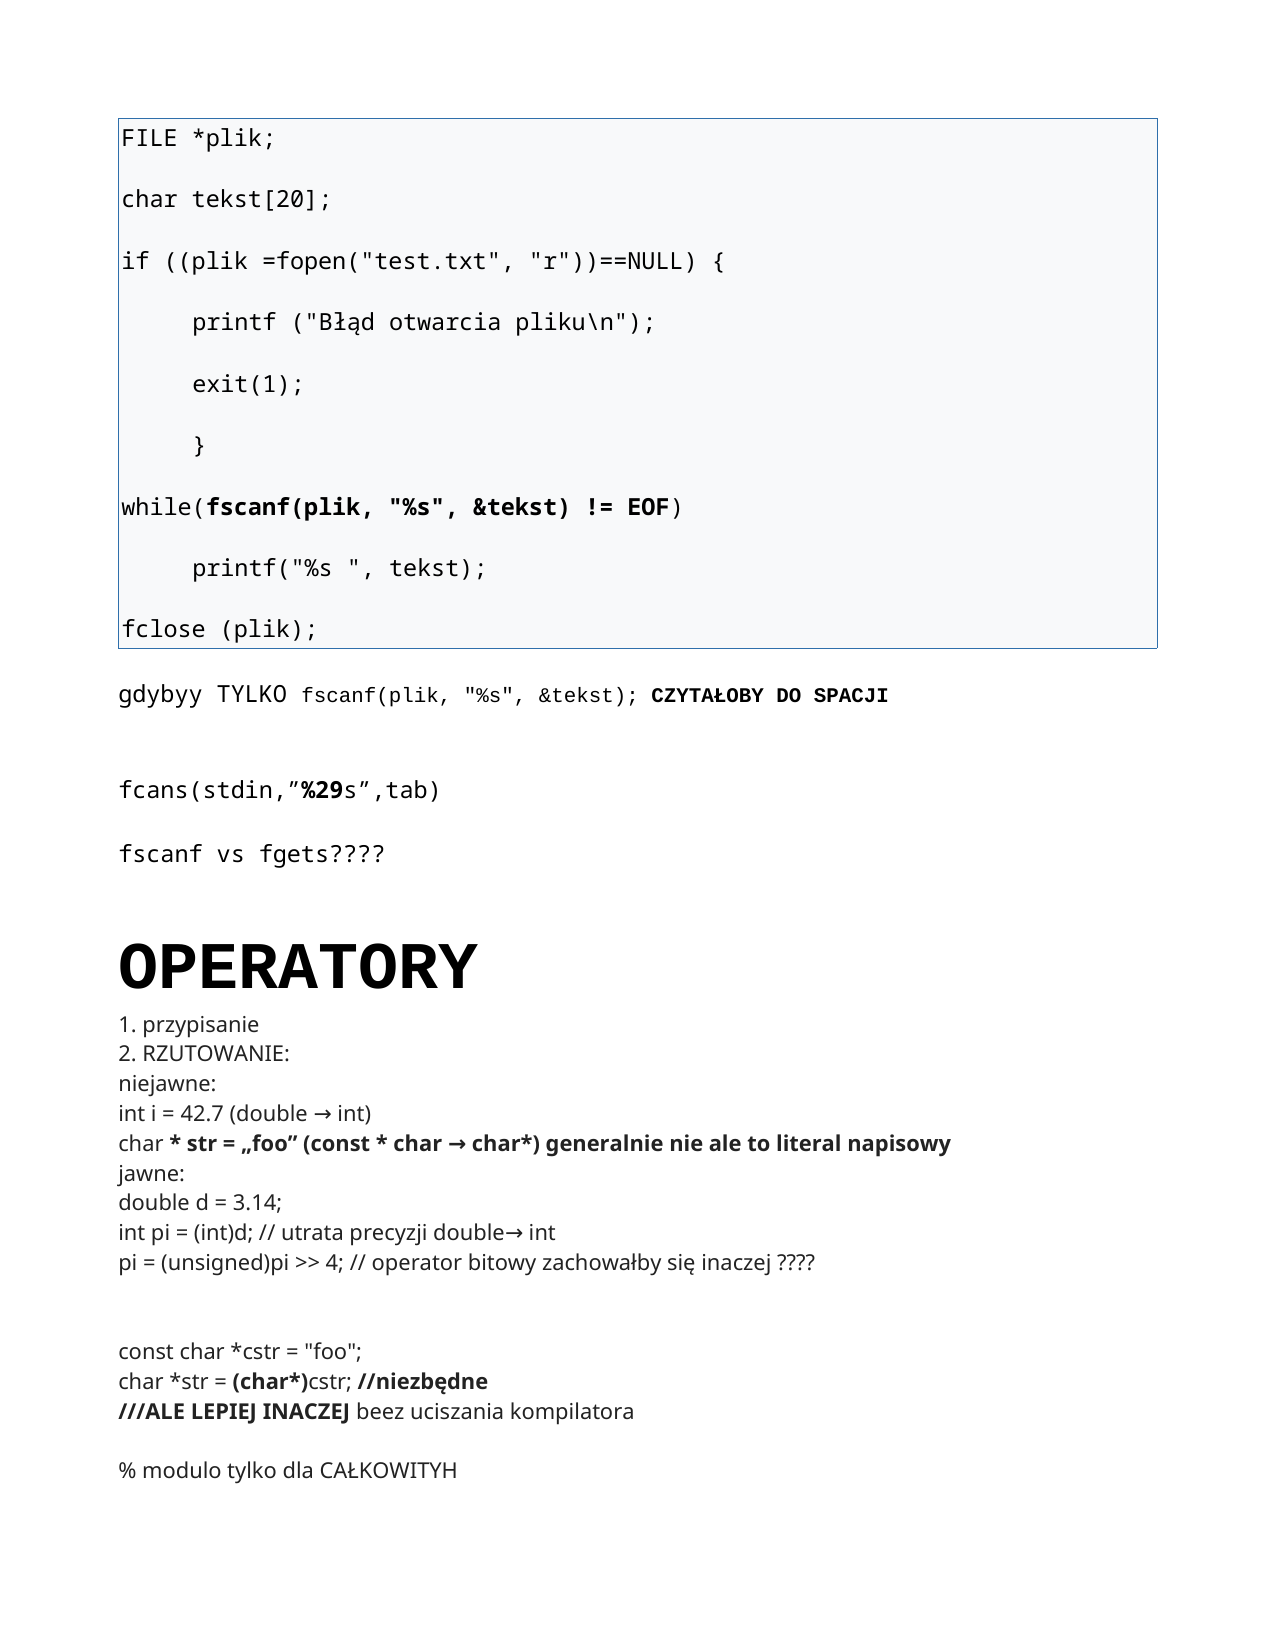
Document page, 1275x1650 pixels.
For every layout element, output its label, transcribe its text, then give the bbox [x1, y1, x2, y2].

text char *str = (char*)cstr; //niezbędne [118, 1366, 1157, 1396]
text ///ALE LEPIEJ INACZEJ beez uciszania kompilatora [118, 1396, 1157, 1426]
text char * str = „foo” (const * char → char*) generalnie nie ale to literal napisowy [118, 1128, 1157, 1158]
text OPERATORY [118, 933, 1157, 1009]
text double d = 3.14; [118, 1187, 1157, 1217]
text printf ("Błąd otwarcia pliku\n"); [119, 302, 1157, 337]
text printf("%s ", tekst); [119, 548, 1157, 583]
text niejawne: [118, 1068, 1157, 1098]
text fclose (plik); [119, 610, 1157, 648]
text 2. RZUTOWANIE: [118, 1038, 1157, 1068]
text gdybyy TYLKO fscanf(plik, "%s", &tekst); CZYTAŁOBY DO SPACJI [118, 677, 1157, 709]
text pi = (unsigned)pi >> 4; // operator bitowy zachowałby się inaczej ???? [118, 1247, 1157, 1277]
text 1. przypisanie [118, 1009, 1157, 1038]
text % modulo tylko dla CAŁKOWITYH [118, 1456, 1157, 1485]
text jawne: [118, 1158, 1157, 1187]
text FILE *plik; [119, 119, 1157, 153]
text while(fscanf(plik, "%s", &tekst) != EOF) [119, 487, 1157, 522]
text int i = 42.7 (double → int) [118, 1098, 1157, 1128]
text int pi = (int)d; // utrata precyzji double→ int [118, 1217, 1157, 1247]
text fscanf vs fgets???? [118, 837, 1157, 869]
text fcans(stdin,”%29s”,tab) [118, 773, 1157, 805]
text } [119, 425, 1157, 460]
text const char *cstr = "foo"; [118, 1336, 1157, 1366]
text char tekst[20]; [119, 179, 1157, 214]
text exit(1); [119, 364, 1157, 399]
text if ((plik =fopen("test.txt", "r"))==NULL) { [119, 241, 1157, 276]
